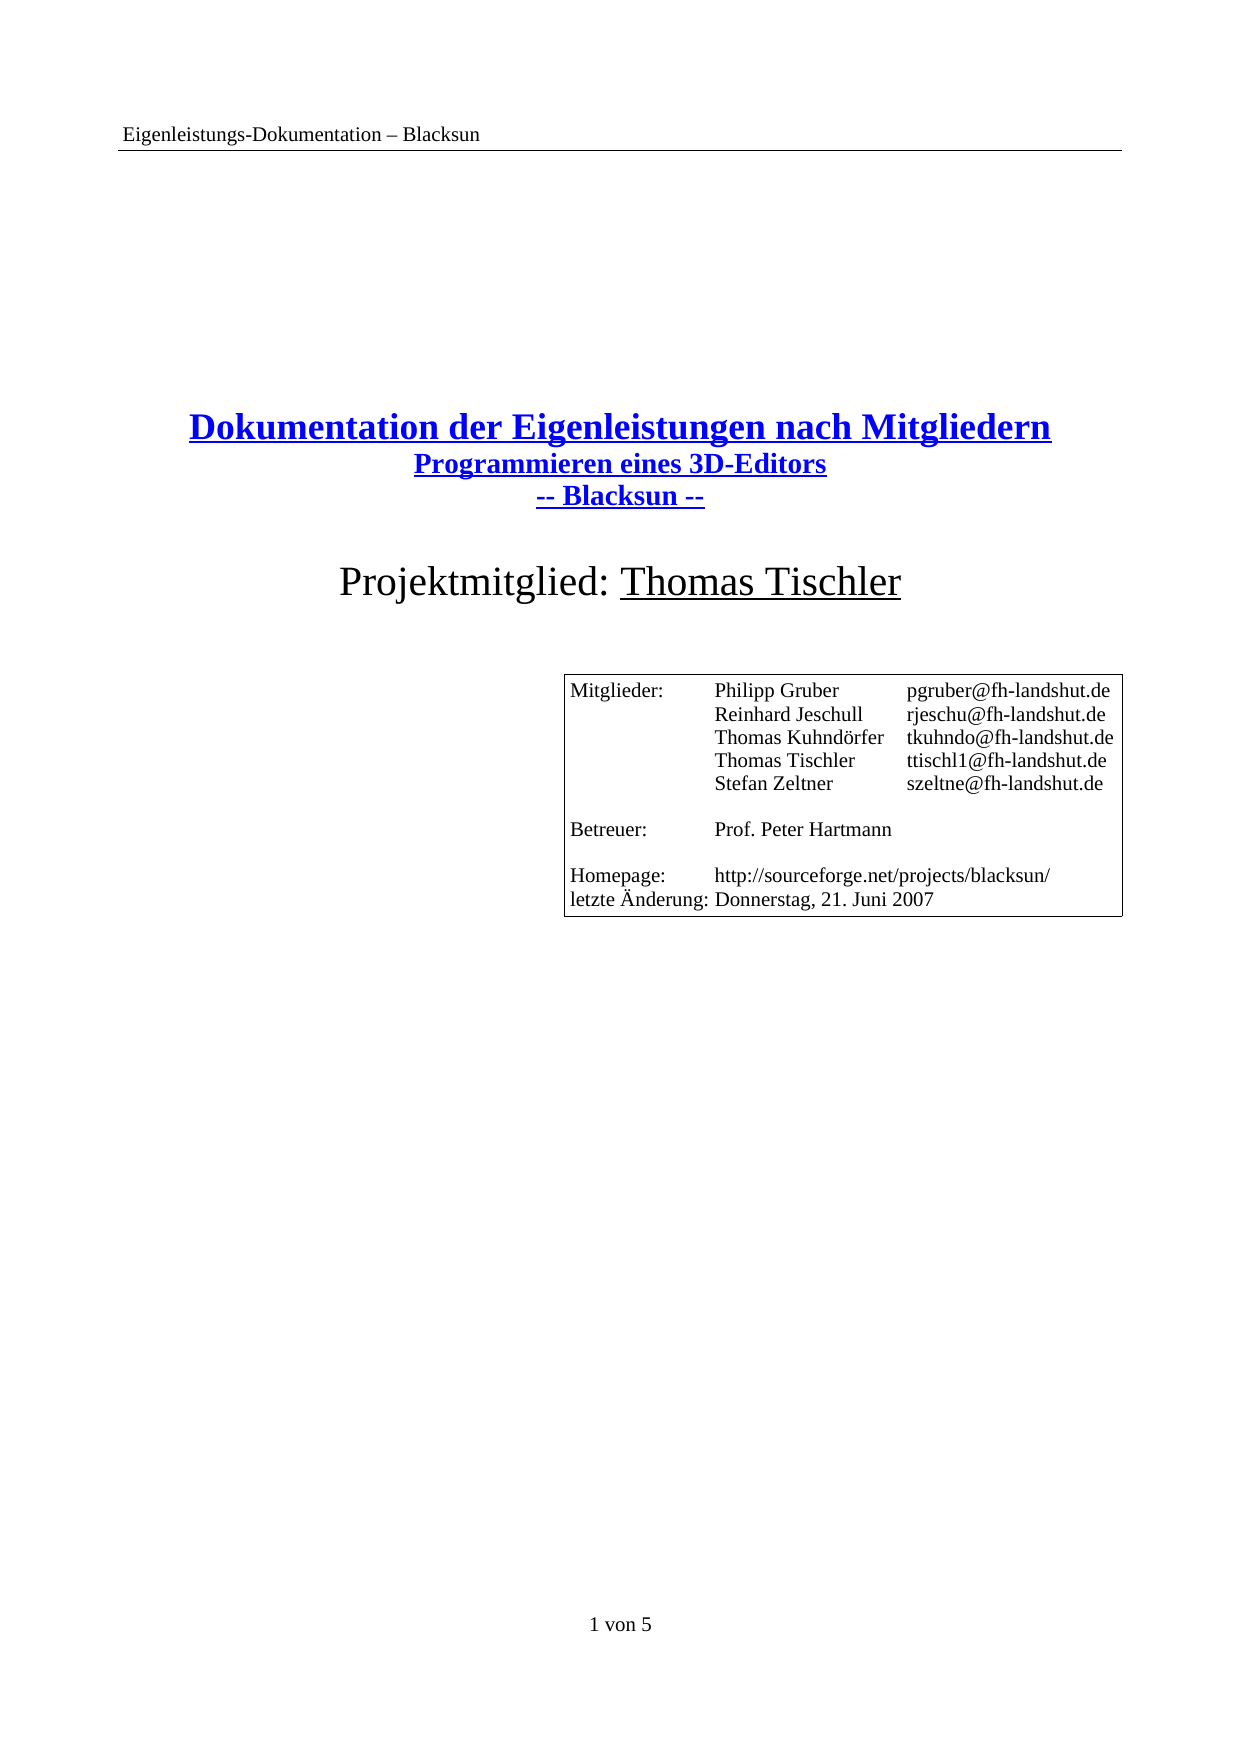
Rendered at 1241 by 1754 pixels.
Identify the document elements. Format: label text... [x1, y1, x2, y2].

text -- Blacksun -- [118, 479, 1122, 512]
text Projektmitglied: Thomas Tischler [118, 558, 1122, 604]
text Dokumentation der Eigenleistungen nach Mitgliedern [118, 406, 1122, 447]
table_header Mitglieder: Philipp Gruber pgruber@fh-landshut.de Reinhard Jeschull rjeschu@fh-landshut.de Thomas Kuhndörfer tkuhndo@fh-landshut.de Thomas Tischler ttischl1@fh-landshut.de Stefan Zeltner szeltne@fh-landshut.de Betreuer: Prof. Peter Hartmann Homepage: http://sourceforge.net/projects/blacksun/ letzte Änderung: Donnerstag, 21. Juni 2007 [565, 675, 1122, 916]
text Programmieren eines 3D-Editors [118, 447, 1122, 479]
